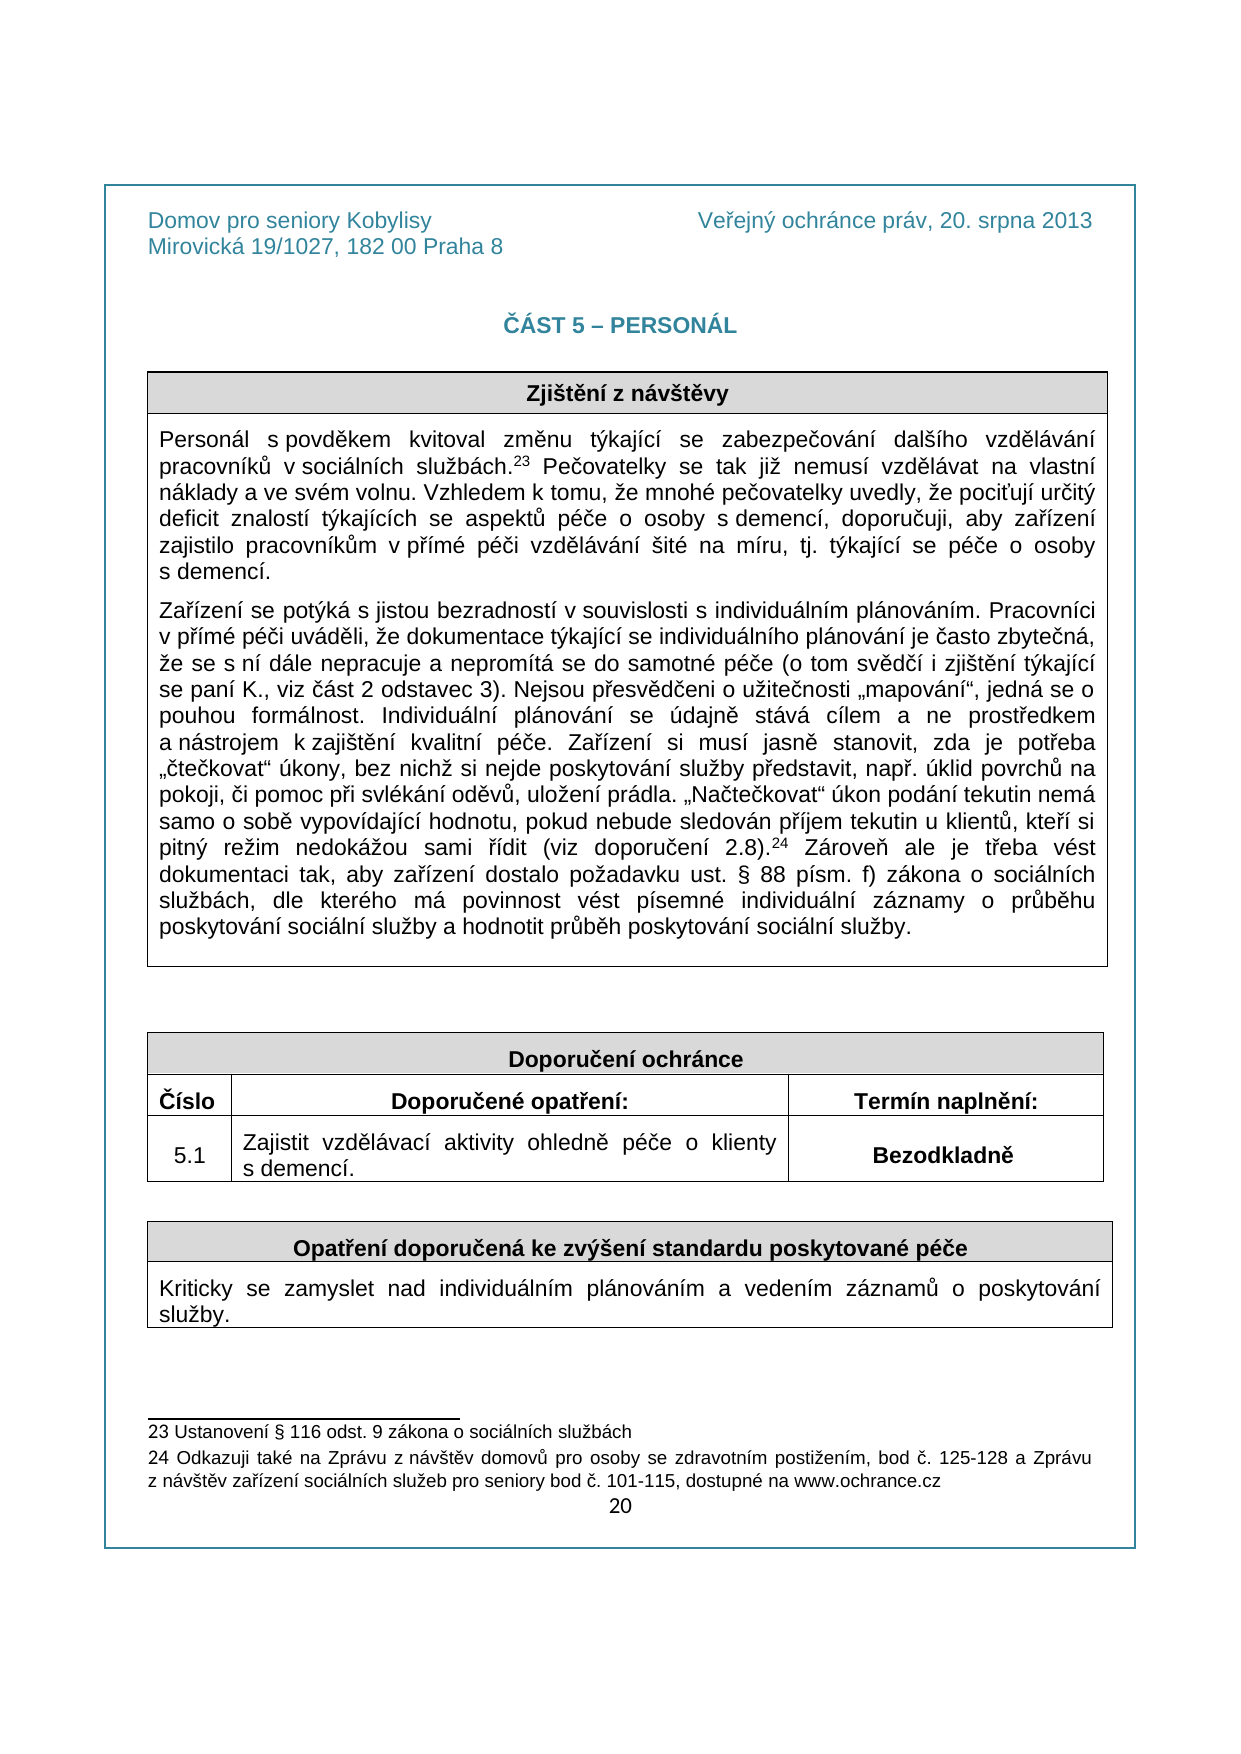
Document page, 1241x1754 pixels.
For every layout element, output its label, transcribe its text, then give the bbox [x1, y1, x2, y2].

subtitle ČÁST 5 – PERSONÁL [148, 312, 1092, 339]
table_cell Kriticky se zamyslet nad individuálním plánováním a vedením záznamů o poskytování služby. [148, 1262, 1112, 1327]
table_cell Bezodkladně [789, 1116, 1103, 1181]
table_cell Číslo [148, 1075, 231, 1115]
table_header Zjištění z návštěvy [148, 373, 1107, 413]
table_header Opatření doporučená ke zvýšení standardu poskytované péče [148, 1222, 1112, 1261]
table_cell Doporučené opatření: [232, 1075, 788, 1115]
table_cell 5.1 [148, 1116, 231, 1181]
table_cell Personál s povděkem kvitoval změnu týkající se zabezpečování dalšího vzdělávání pracovníků v sociálních službách. Pečovatelky se tak již nemusí vzdělávat na vlastní náklady a ve svém volnu. Vzhledem k tomu, že mnohé pečovatelky uvedly, že pociťují určitý deficit znalostí týkajících se aspektů péče o osoby s demencí, doporučuji, aby zařízení zajistilo pracovníkům v přímé péči vzdělávání šité na míru, tj. týkající se péče o osoby s demencí. Zařízení se potýká s jistou bezradností v souvislosti s individuálním plánováním. Pracovníci v přímé péči uváděli, že dokumentace týkající se individuálního plánování je často zbytečná, že se s ní dále nepracuje a nepromítá se do samotné péče (o tom svědčí i zjištění týkající se paní K., viz část 2 odstavec 3). Nejsou přesvědčeni o užitečnosti „mapování“, jedná se o pouhou formálnost. Individuální plánování se údajně stává cílem a ne prostředkem a nástrojem k zajištění kvalitní péče. Zařízení si musí jasně stanovit, zda je potřeba „čtečkovat“ úkony, bez nichž si nejde poskytování služby představit, např. úklid povrchů na pokoji, či pomoc při svlékání oděvů, uložení prádla. „Načtečkovat“ úkon podání tekutin nemá samo o sobě vypovídající hodnotu, pokud nebude sledován příjem tekutin u klientů, kteří si pitný režim nedokážou sami řídit (viz doporučení 2.8). Zároveň ale je třeba vést dokumentaci tak, aby zařízení dostalo požadavku ust. § 88 písm. f) zákona o sociálních službách, dle kterého má povinnost vést písemné individuální záznamy o průběhu poskytování sociální služby a hodnotit průběh poskytování sociální služby. [148, 414, 1107, 966]
table_cell Termín naplnění: [789, 1075, 1103, 1115]
table_header Doporučení ochránce [148, 1033, 1103, 1073]
table_cell Zajistit vzdělávací aktivity ohledně péče o klienty s demencí. [232, 1116, 788, 1181]
